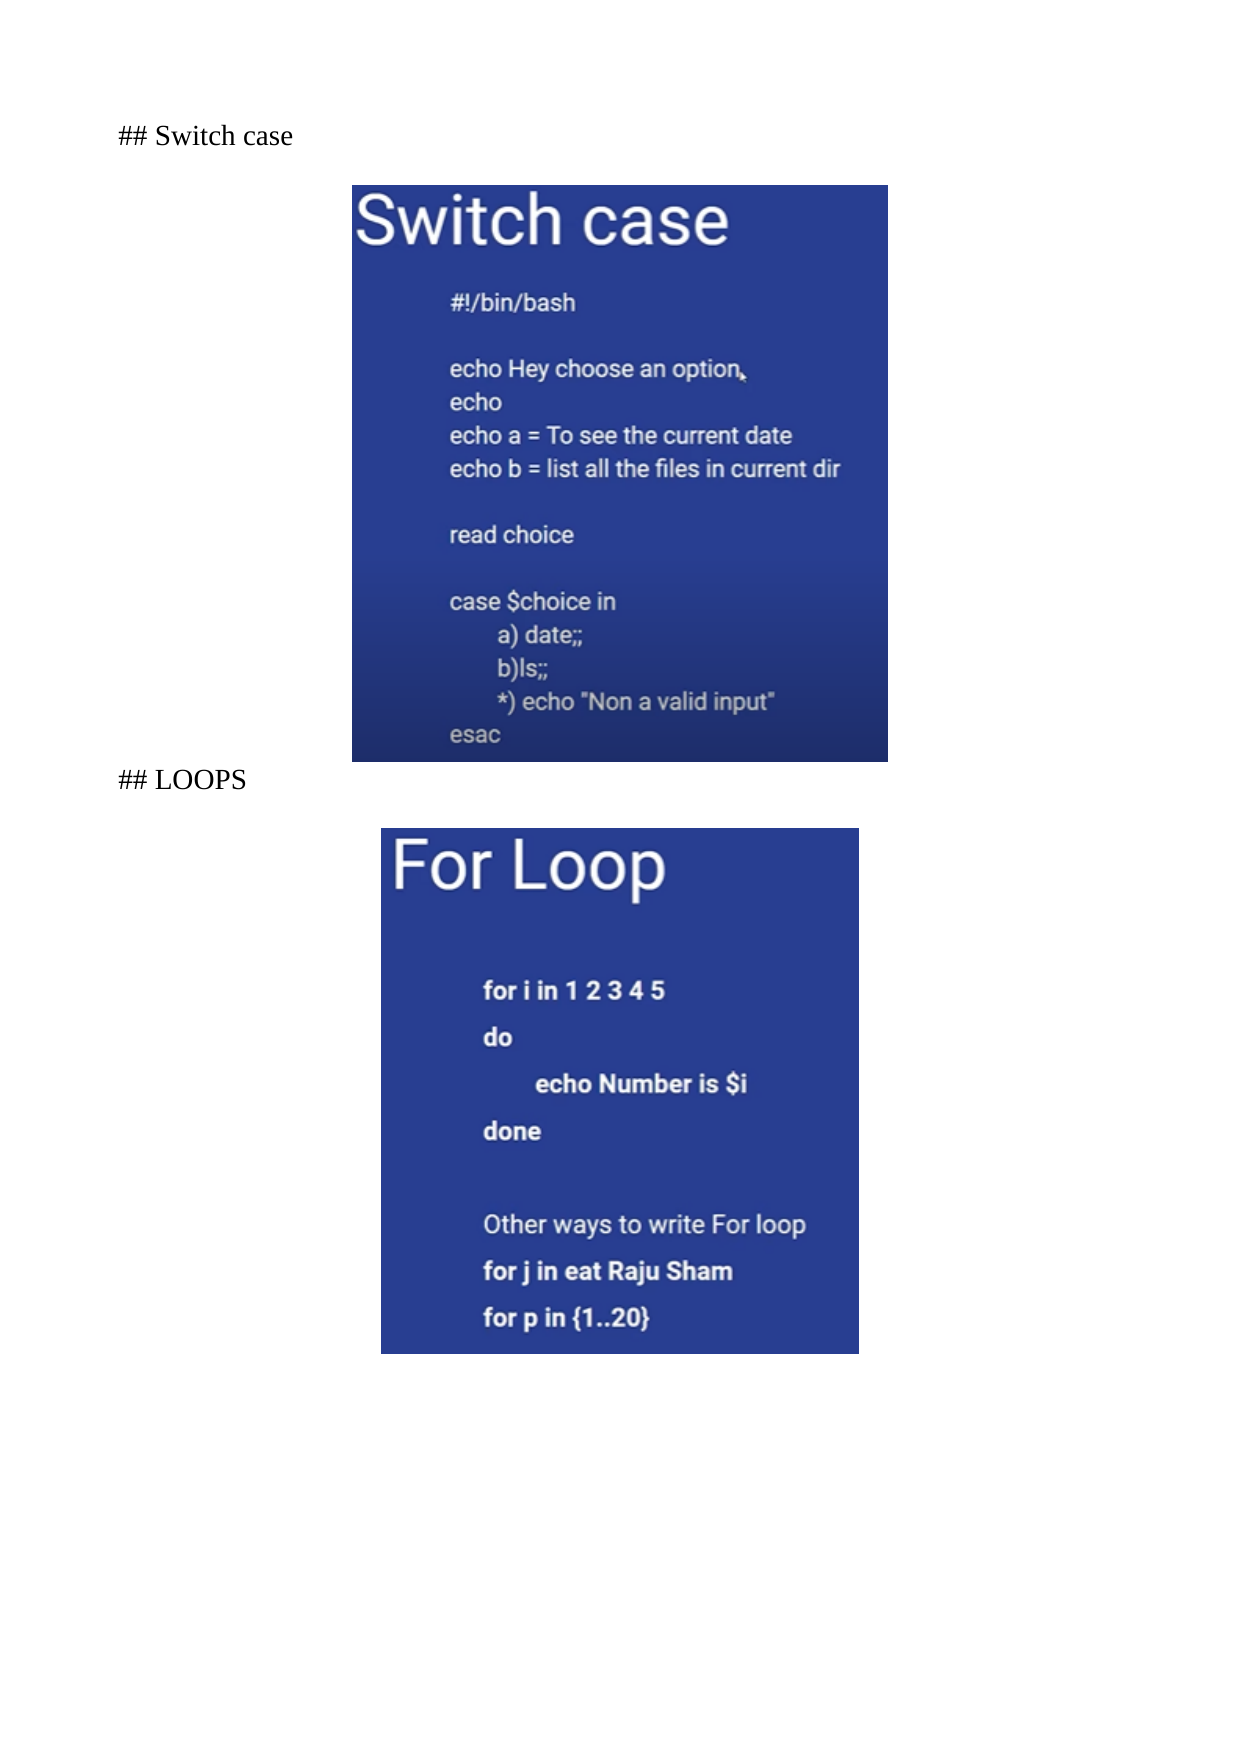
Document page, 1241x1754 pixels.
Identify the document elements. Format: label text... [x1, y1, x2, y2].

text ## Switch case [118, 118, 1240, 152]
text ## LOOPS [118, 185, 1240, 795]
picture [381, 828, 859, 1354]
picture [352, 185, 888, 762]
